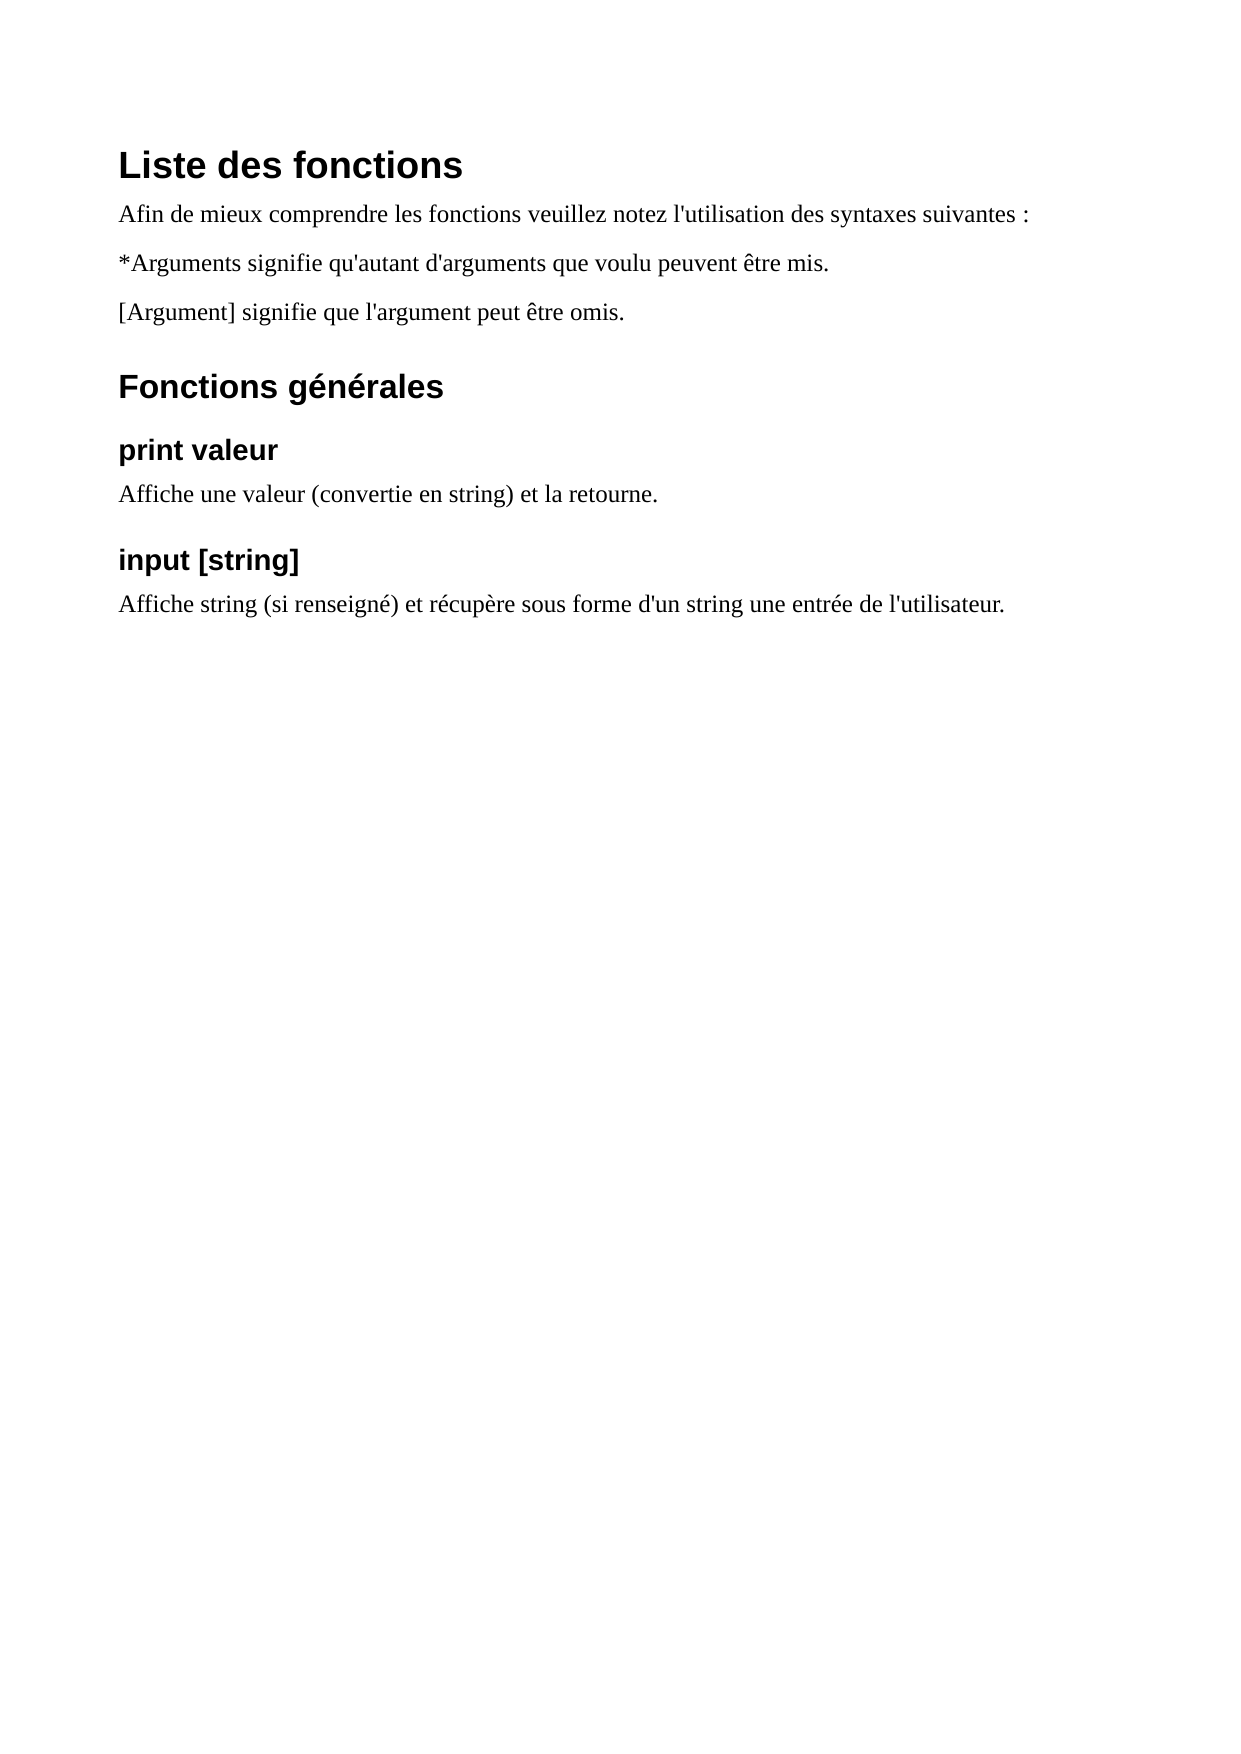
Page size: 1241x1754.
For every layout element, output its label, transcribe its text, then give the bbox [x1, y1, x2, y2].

subtitle Liste des fonctions [118, 143, 1122, 187]
subtitle input [string] [118, 543, 1122, 577]
text Afin de mieux comprendre les fonctions veuillez notez l'utilisation des syntaxes suivantes : [118, 199, 1122, 228]
text [Argument] signifie que l'argument peut être omis. [118, 297, 1122, 326]
text Affiche string (si renseigné) et récupère sous forme d'un string une entrée de l'utilisateur. [118, 589, 1122, 618]
text *Arguments signifie qu'autant d'arguments que voulu peuvent être mis. [118, 248, 1122, 277]
subtitle print valeur [118, 433, 1122, 467]
text Affiche une valeur (convertie en string) et la retourne. [118, 479, 1122, 508]
subtitle Fonctions générales [118, 367, 1122, 406]
